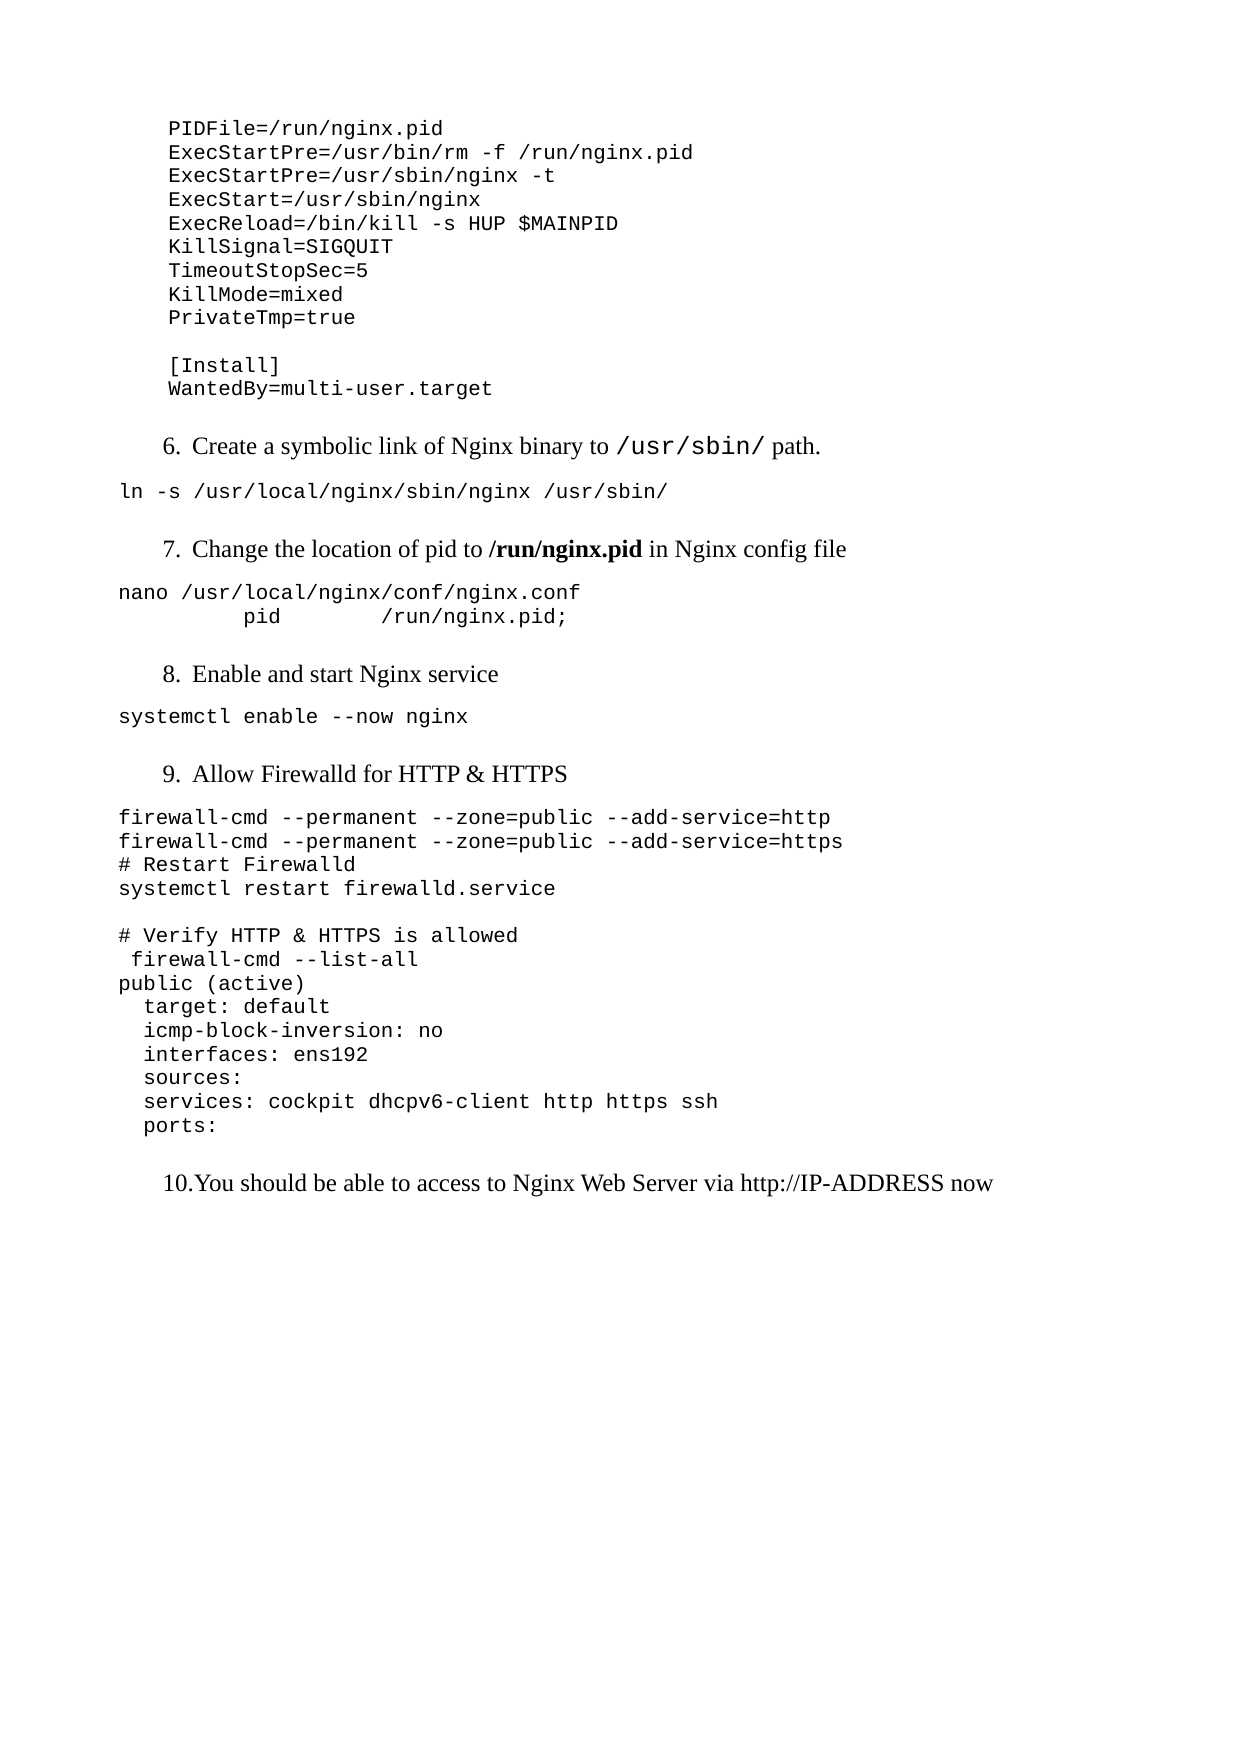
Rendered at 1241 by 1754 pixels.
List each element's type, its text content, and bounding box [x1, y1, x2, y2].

list Allow Firewalld for HTTP & HTTPS [162, 759, 1122, 788]
text WantedBy=multi-user.target [118, 378, 1122, 402]
text ExecStartPre=/usr/bin/rm -f /run/nginx.pid [118, 142, 1122, 165]
text sources: [118, 1067, 1122, 1091]
text [Install] [118, 354, 1122, 378]
text ExecReload=/bin/kill -s HUP $MAINPID [118, 213, 1122, 236]
text TimeoutStopSec=5 [118, 260, 1122, 284]
text PIDFile=/run/nginx.pid [118, 118, 1122, 142]
list Change the location of pid to /run/nginx.pid in Nginx config file [162, 534, 1122, 563]
text # Restart Firewalld [118, 854, 1122, 878]
list You should be able to access to Nginx Web Server via http://IP-ADDRESS now [162, 1168, 1122, 1196]
text ports: [118, 1114, 1122, 1138]
text target: default [118, 996, 1122, 1020]
text pid /run/nginx.pid; [118, 606, 1122, 629]
text ExecStart=/usr/sbin/nginx [118, 189, 1122, 213]
text systemctl enable --now nginx [118, 706, 1122, 730]
list Enable and start Nginx service [162, 659, 1122, 688]
list Create a symbolic link of Nginx binary to /usr/sbin/ path. [162, 431, 1122, 462]
text firewall-cmd --permanent --zone=public --add-service=http [118, 807, 1122, 831]
text # Verify HTTP & HTTPS is allowed [118, 925, 1122, 949]
text systemctl restart firewalld.service [118, 878, 1122, 902]
text public (active) [118, 973, 1122, 996]
text ExecStartPre=/usr/sbin/nginx -t [118, 165, 1122, 189]
text firewall-cmd --permanent --zone=public --add-service=https [118, 831, 1122, 854]
text icmp-block-inversion: no [118, 1020, 1122, 1044]
text services: cockpit dhcpv6-client http https ssh [118, 1091, 1122, 1114]
text KillMode=mixed [118, 284, 1122, 307]
text interfaces: ens192 [118, 1044, 1122, 1067]
text ln -s /usr/local/nginx/sbin/nginx /usr/sbin/ [118, 481, 1122, 505]
text PrivateTmp=true [118, 307, 1122, 331]
text nano /usr/local/nginx/conf/nginx.conf [118, 582, 1122, 606]
text KillSignal=SIGQUIT [118, 236, 1122, 260]
text firewall-cmd --list-all [118, 949, 1122, 973]
